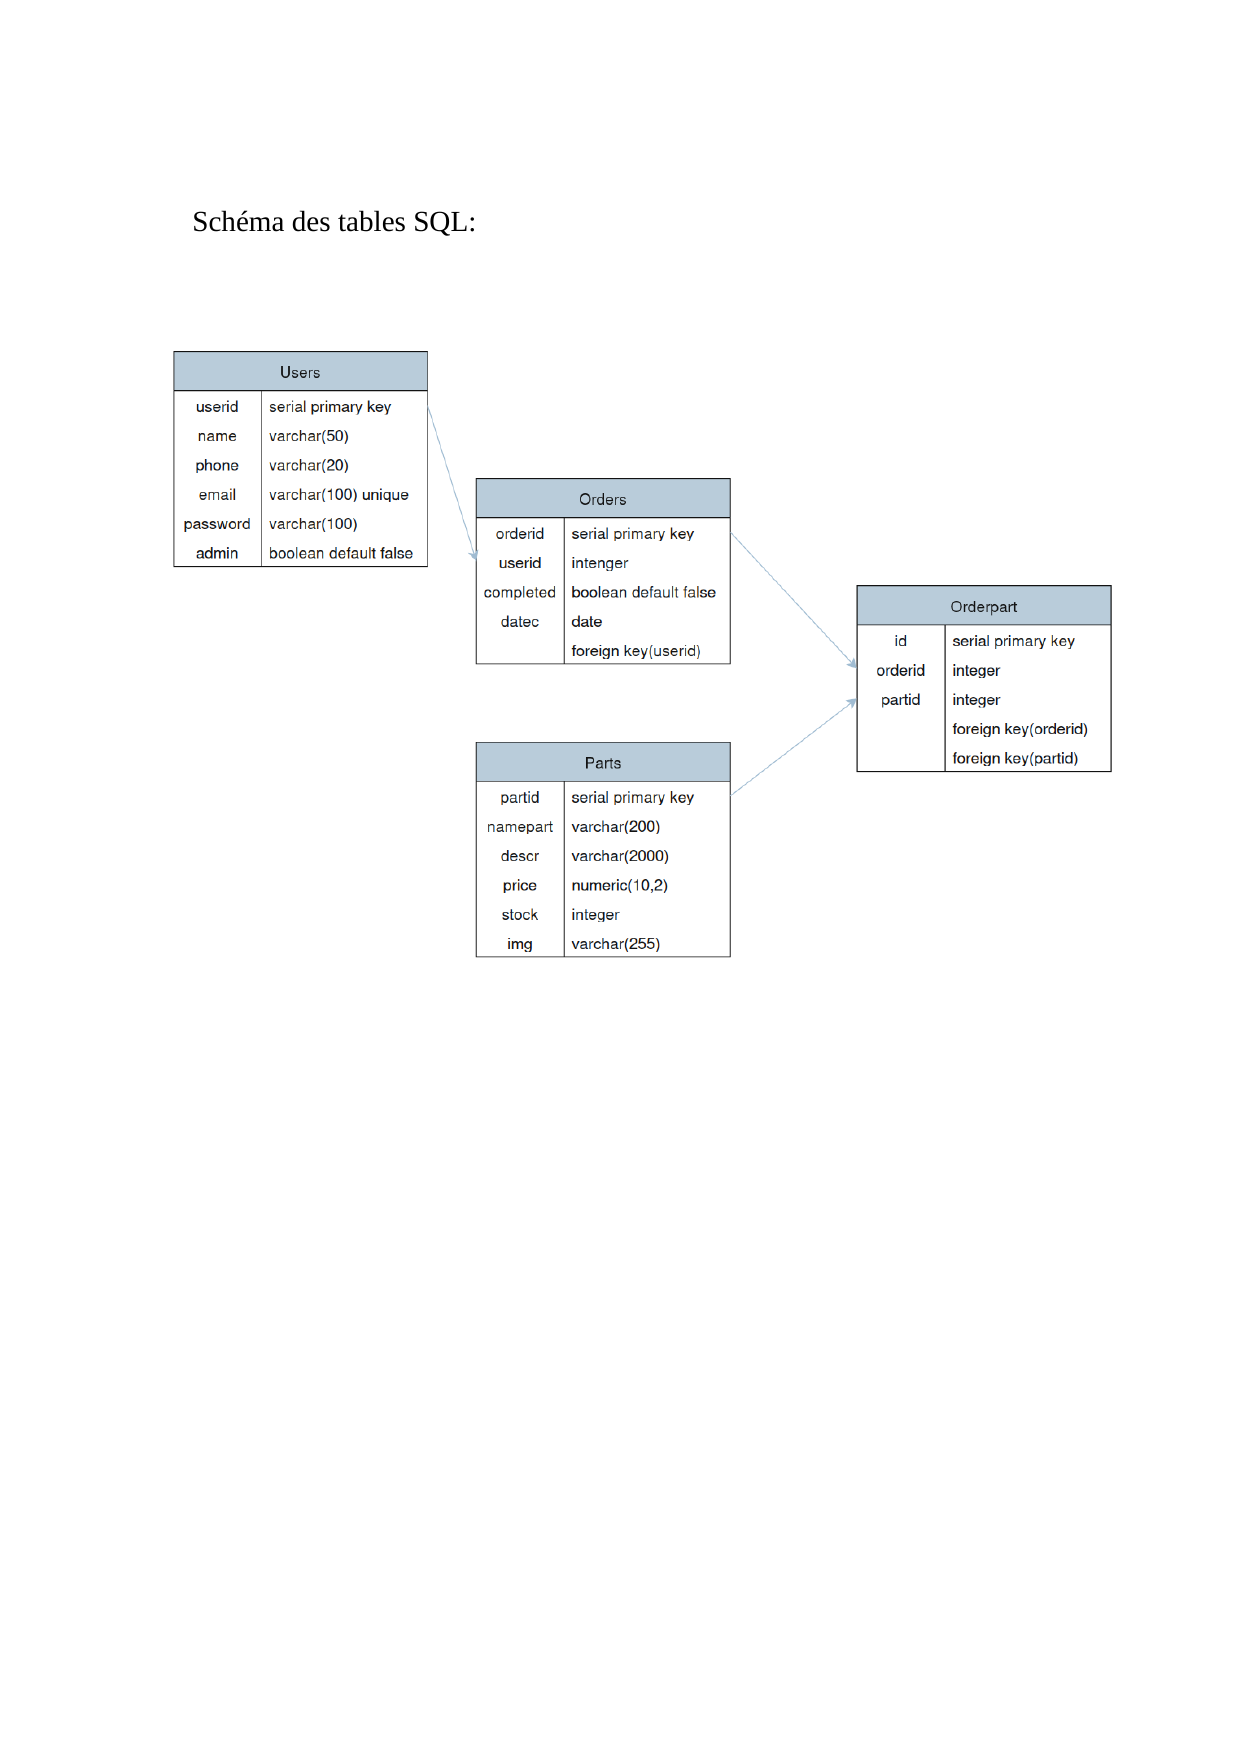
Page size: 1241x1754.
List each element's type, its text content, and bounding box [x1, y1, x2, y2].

text Schéma des tables SQL: [118, 204, 1122, 238]
picture [135, 296, 1140, 1057]
